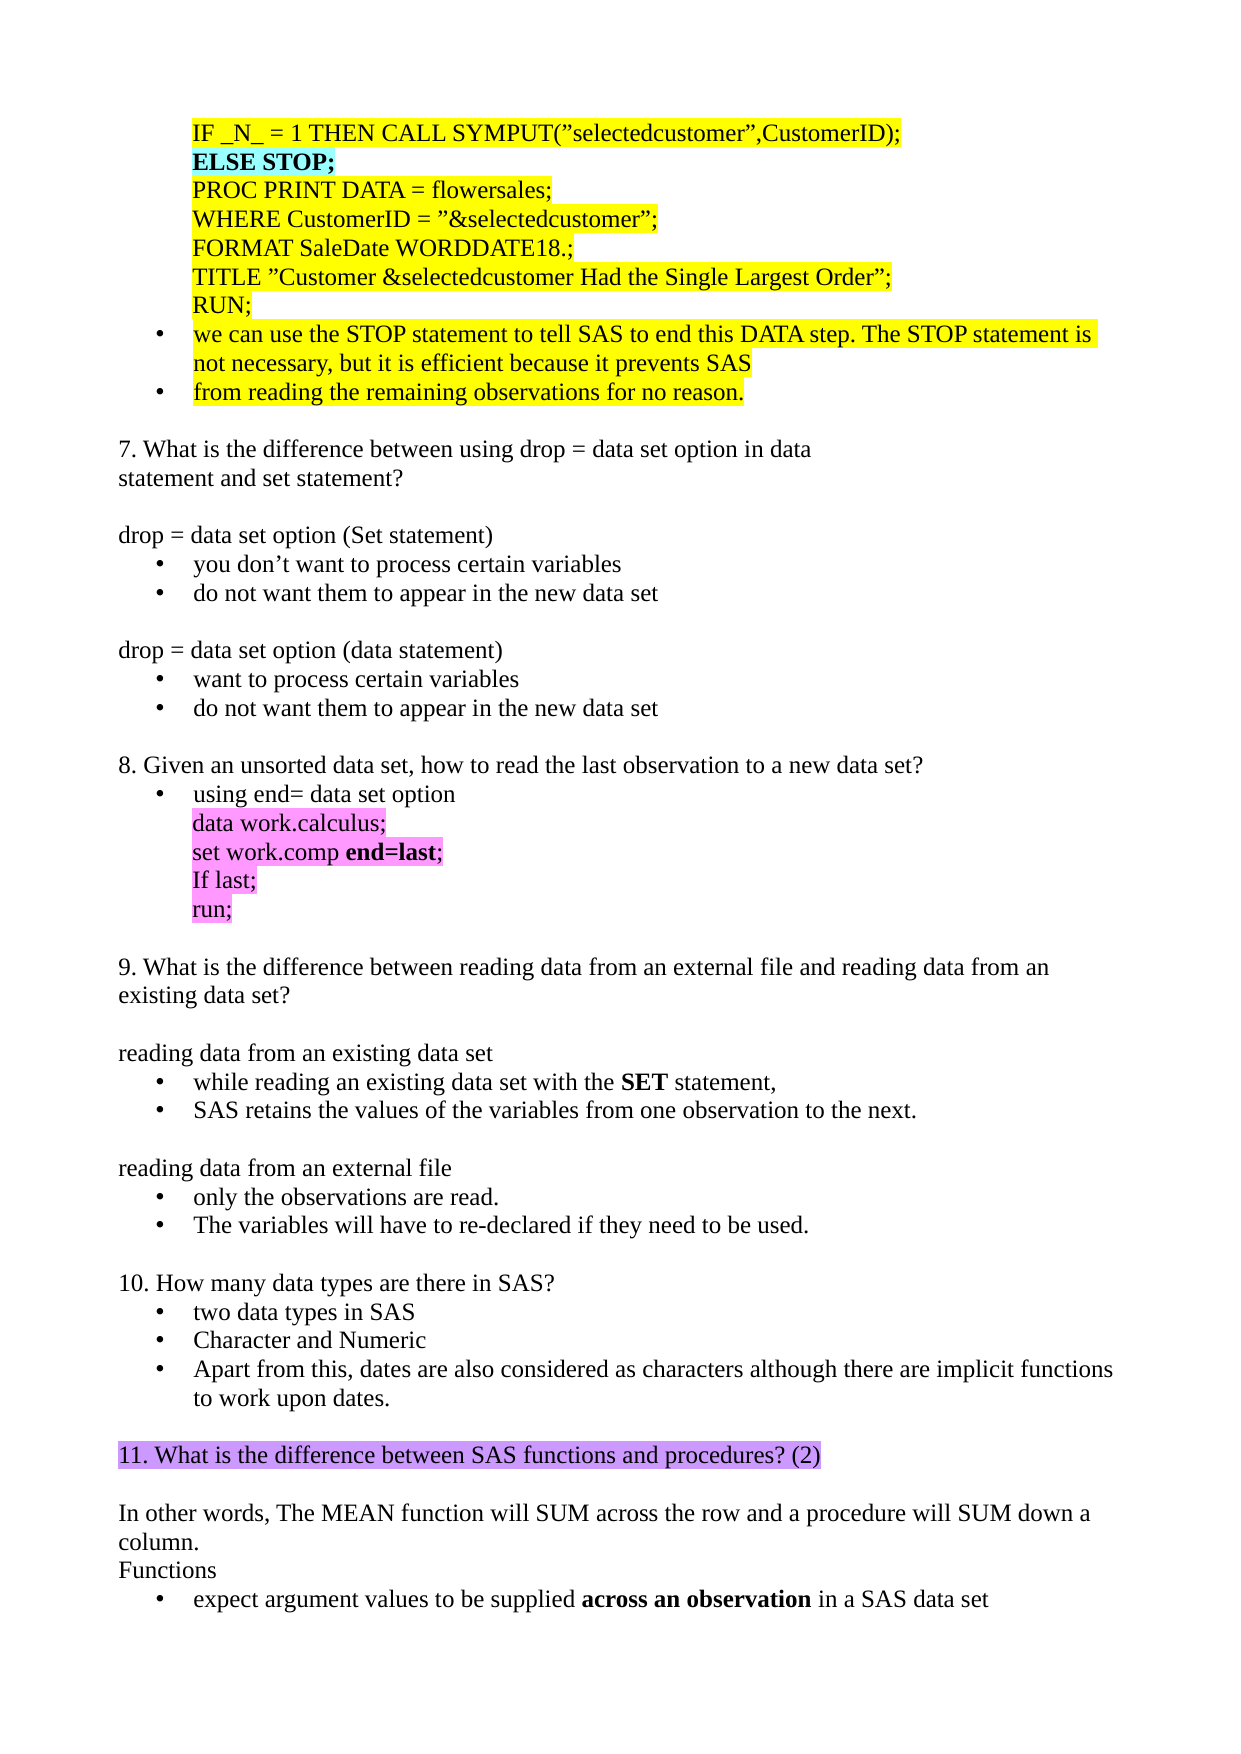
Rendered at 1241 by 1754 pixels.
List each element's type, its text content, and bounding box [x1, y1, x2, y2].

text 8. Given an unsorted data set, how to read the last observation to a new data set? [118, 751, 1122, 779]
text data work.calculus; [192, 808, 1122, 837]
list you don’t want to process certain variables [156, 549, 1122, 578]
list The variables will have to re-declared if they need to be used. [156, 1211, 1122, 1239]
text 11. What is the difference between SAS functions and procedures? (2) [118, 1441, 1122, 1469]
list do not want them to appear in the new data set [156, 578, 1122, 607]
text 10. How many data types are there in SAS? [118, 1268, 1122, 1297]
text 7. What is the difference between using drop = data set option in data [118, 434, 1122, 463]
list while reading an existing data set with the SET statement, [156, 1067, 1122, 1096]
list Character and Numeric [156, 1326, 1122, 1354]
text PROC PRINT DATA = flowersales; [192, 176, 1122, 204]
text 9. What is the difference between reading data from an external file and reading data from an existing data set? [118, 952, 1122, 1009]
text reading data from an existing data set [118, 1038, 1122, 1067]
list we can use the STOP statement to tell SAS to end this DATA step. The STOP statement is not necessary, but it is efficient because it prevents SAS [156, 319, 1122, 377]
text WHERE CustomerID = ”&selectedcustomer”; [192, 204, 1122, 233]
list from reading the remaining observations for no reason. [156, 377, 1122, 406]
list expect argument values to be supplied across an observation in a SAS data set [156, 1584, 1122, 1613]
text TITLE ”Customer &selectedcustomer Had the Single Largest Order”; [192, 262, 1122, 291]
text In other words, The MEAN function will SUM across the row and a procedure will SUM down a column. [118, 1498, 1122, 1556]
text If last; [192, 866, 1122, 894]
text drop = data set option (Set statement) [118, 521, 1122, 549]
text Functions [118, 1556, 1122, 1584]
text ELSE STOP; [192, 147, 1122, 176]
list Apart from this, dates are also considered as characters although there are implicit functions to work upon dates. [156, 1354, 1122, 1412]
text reading data from an external file [118, 1153, 1122, 1182]
text set work.comp end=last; [192, 837, 1122, 866]
text RUN; [192, 291, 1122, 319]
list SAS retains the values of the variables from one observation to the next. [156, 1096, 1122, 1124]
text FORMAT SaleDate WORDDATE18.; [192, 233, 1122, 262]
text run; [192, 894, 1122, 923]
text drop = data set option (data statement) [118, 636, 1122, 664]
text IF _N_ = 1 THEN CALL SYMPUT(”selectedcustomer”,CustomerID); [192, 118, 1122, 147]
list two data types in SAS [156, 1297, 1122, 1326]
list do not want them to appear in the new data set [156, 693, 1122, 722]
list using end= data set option [156, 779, 1122, 808]
list only the observations are read. [156, 1182, 1122, 1211]
text statement and set statement? [118, 463, 1122, 492]
list want to process certain variables [156, 664, 1122, 693]
